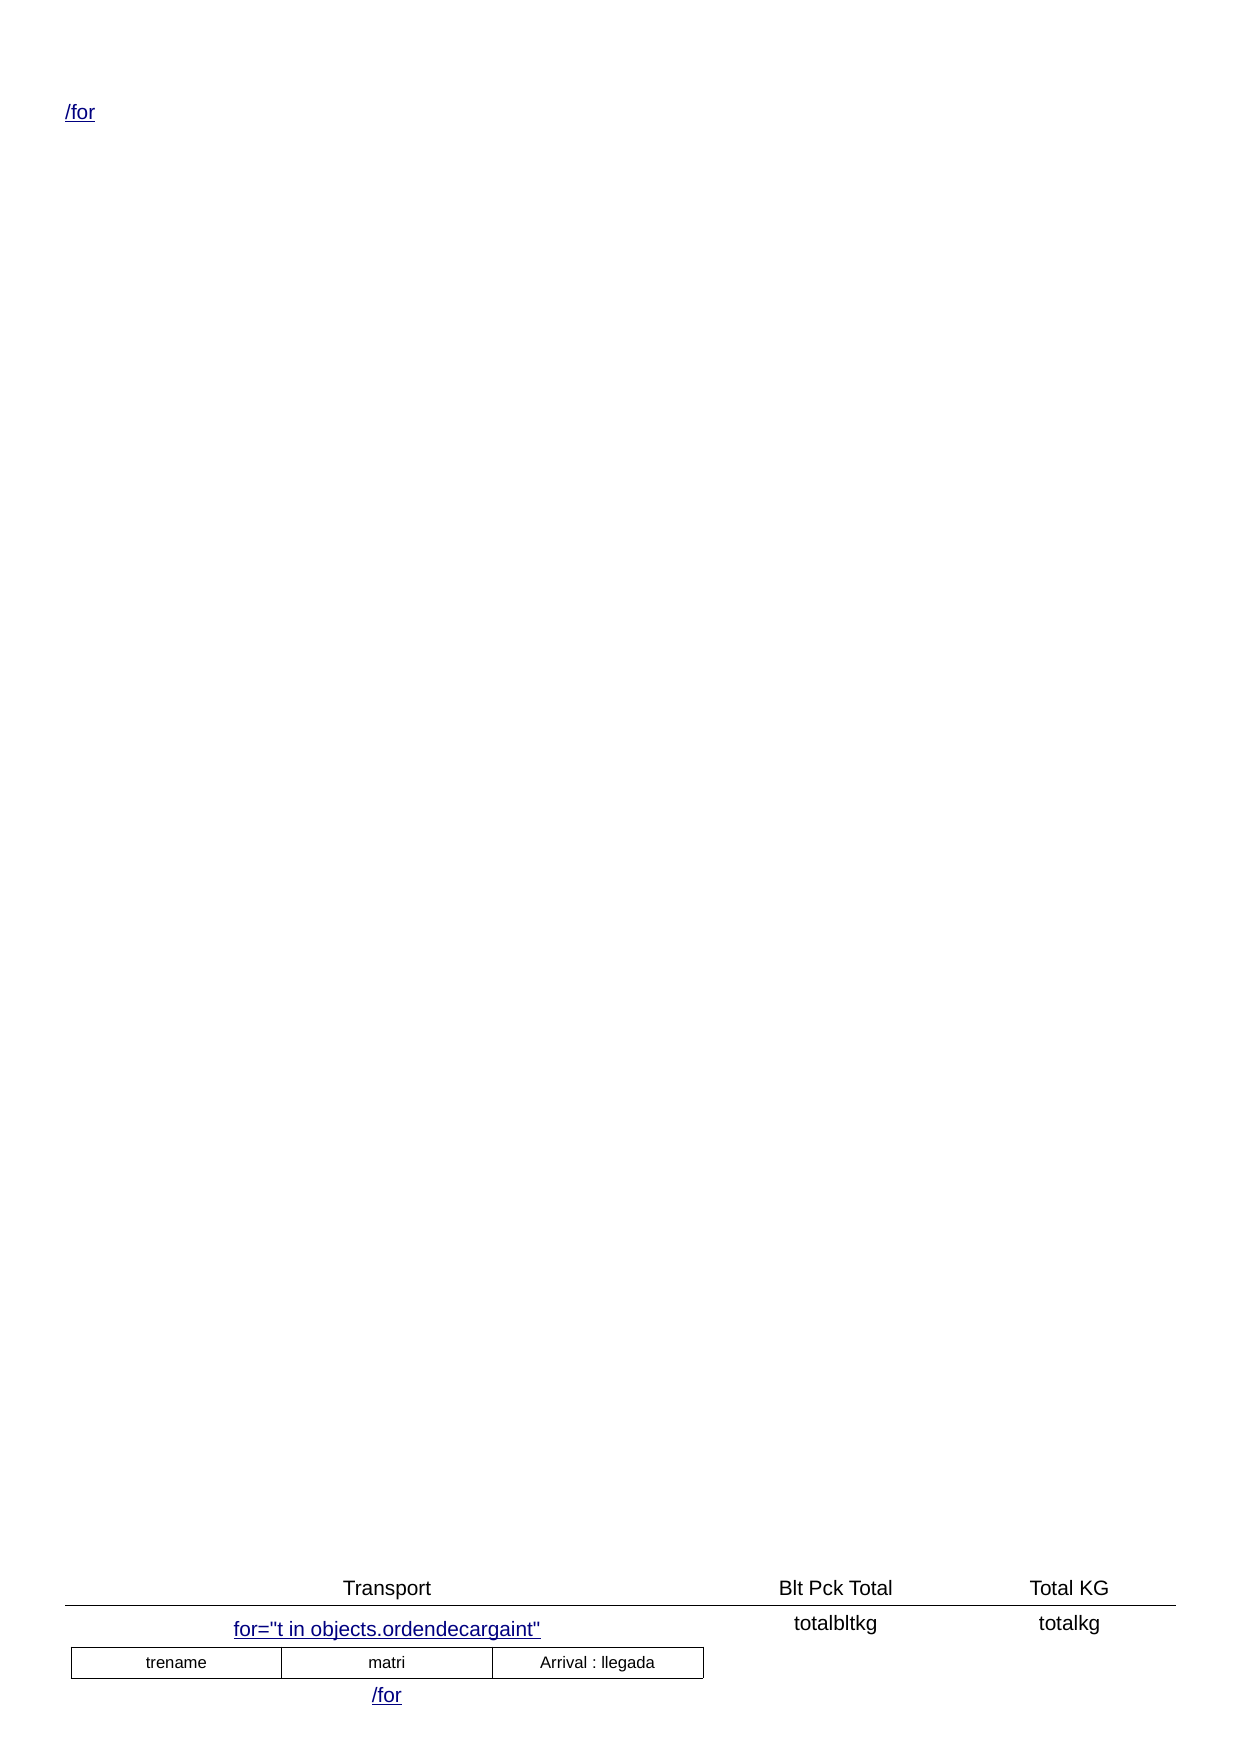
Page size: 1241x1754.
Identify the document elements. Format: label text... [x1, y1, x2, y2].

text /for [65, 100, 1175, 124]
